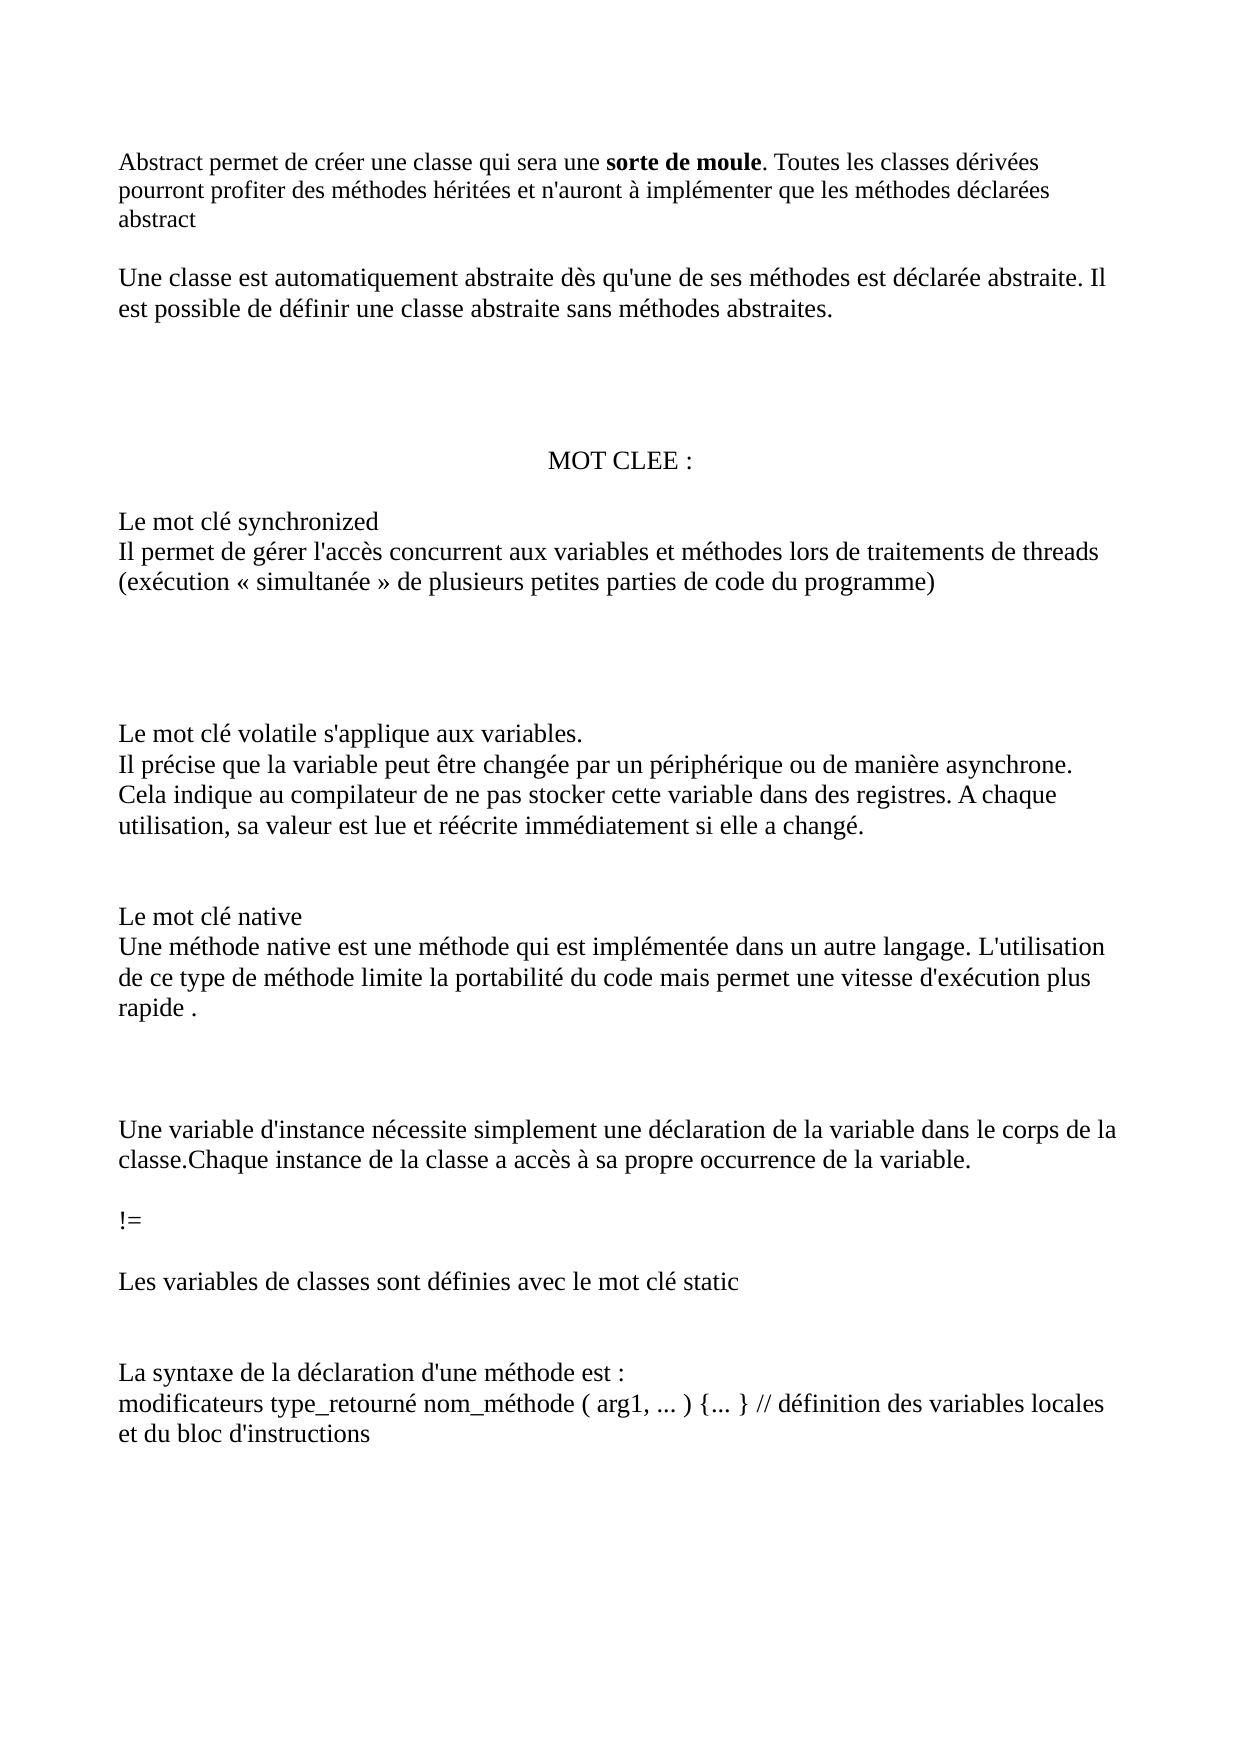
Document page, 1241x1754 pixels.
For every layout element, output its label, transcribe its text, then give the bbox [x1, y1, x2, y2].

text Il précise que la variable peut être changée par un périphérique ou de manière asynchrone. Cela indique au compilateur de ne pas stocker cette variable dans des registres. A chaque utilisation, sa valeur est lue et réécrite immédiatement si elle a changé. [118, 748, 1122, 840]
text Une variable d'instance nécessite simplement une déclaration de la variable dans le corps de la classe.Chaque instance de la classe a accès à sa propre occurrence de la variable. [118, 1113, 1122, 1174]
text Il permet de gérer l'accès concurrent aux variables et méthodes lors de traitements de threads (exécution « simultanée » de plusieurs petites parties de code du programme) [118, 536, 1122, 596]
text modificateurs type_retourné nom_méthode ( arg1, ... ) {... } // définition des variables locales et du bloc d'instructions [118, 1387, 1122, 1448]
text Une méthode native est une méthode qui est implémentée dans un autre langage. L'utilisation de ce type de méthode limite la portabilité du code mais permet une vitesse d'exécution plus rapide . [118, 931, 1122, 1022]
text MOT CLEE : [118, 444, 1122, 475]
text La syntaxe de la déclaration d'une méthode est : [118, 1357, 1122, 1387]
text Le mot clé native [118, 901, 1122, 931]
text Le mot clé synchronized [118, 505, 1122, 536]
text Une classe est automatiquement abstraite dès qu'une de ses méthodes est déclarée abstraite. Il est possible de définir une classe abstraite sans méthodes abstraites. [118, 262, 1122, 323]
text != [118, 1205, 1122, 1235]
text Abstract permet de créer une classe qui sera une sorte de moule. Toutes les classes dérivées pourront profiter des méthodes héritées et n'auront à implémenter que les méthodes déclarées abstract [118, 147, 1122, 233]
text Les variables de classes sont définies avec le mot clé static [118, 1266, 1122, 1296]
text Le mot clé volatile s'applique aux variables. [118, 718, 1122, 748]
